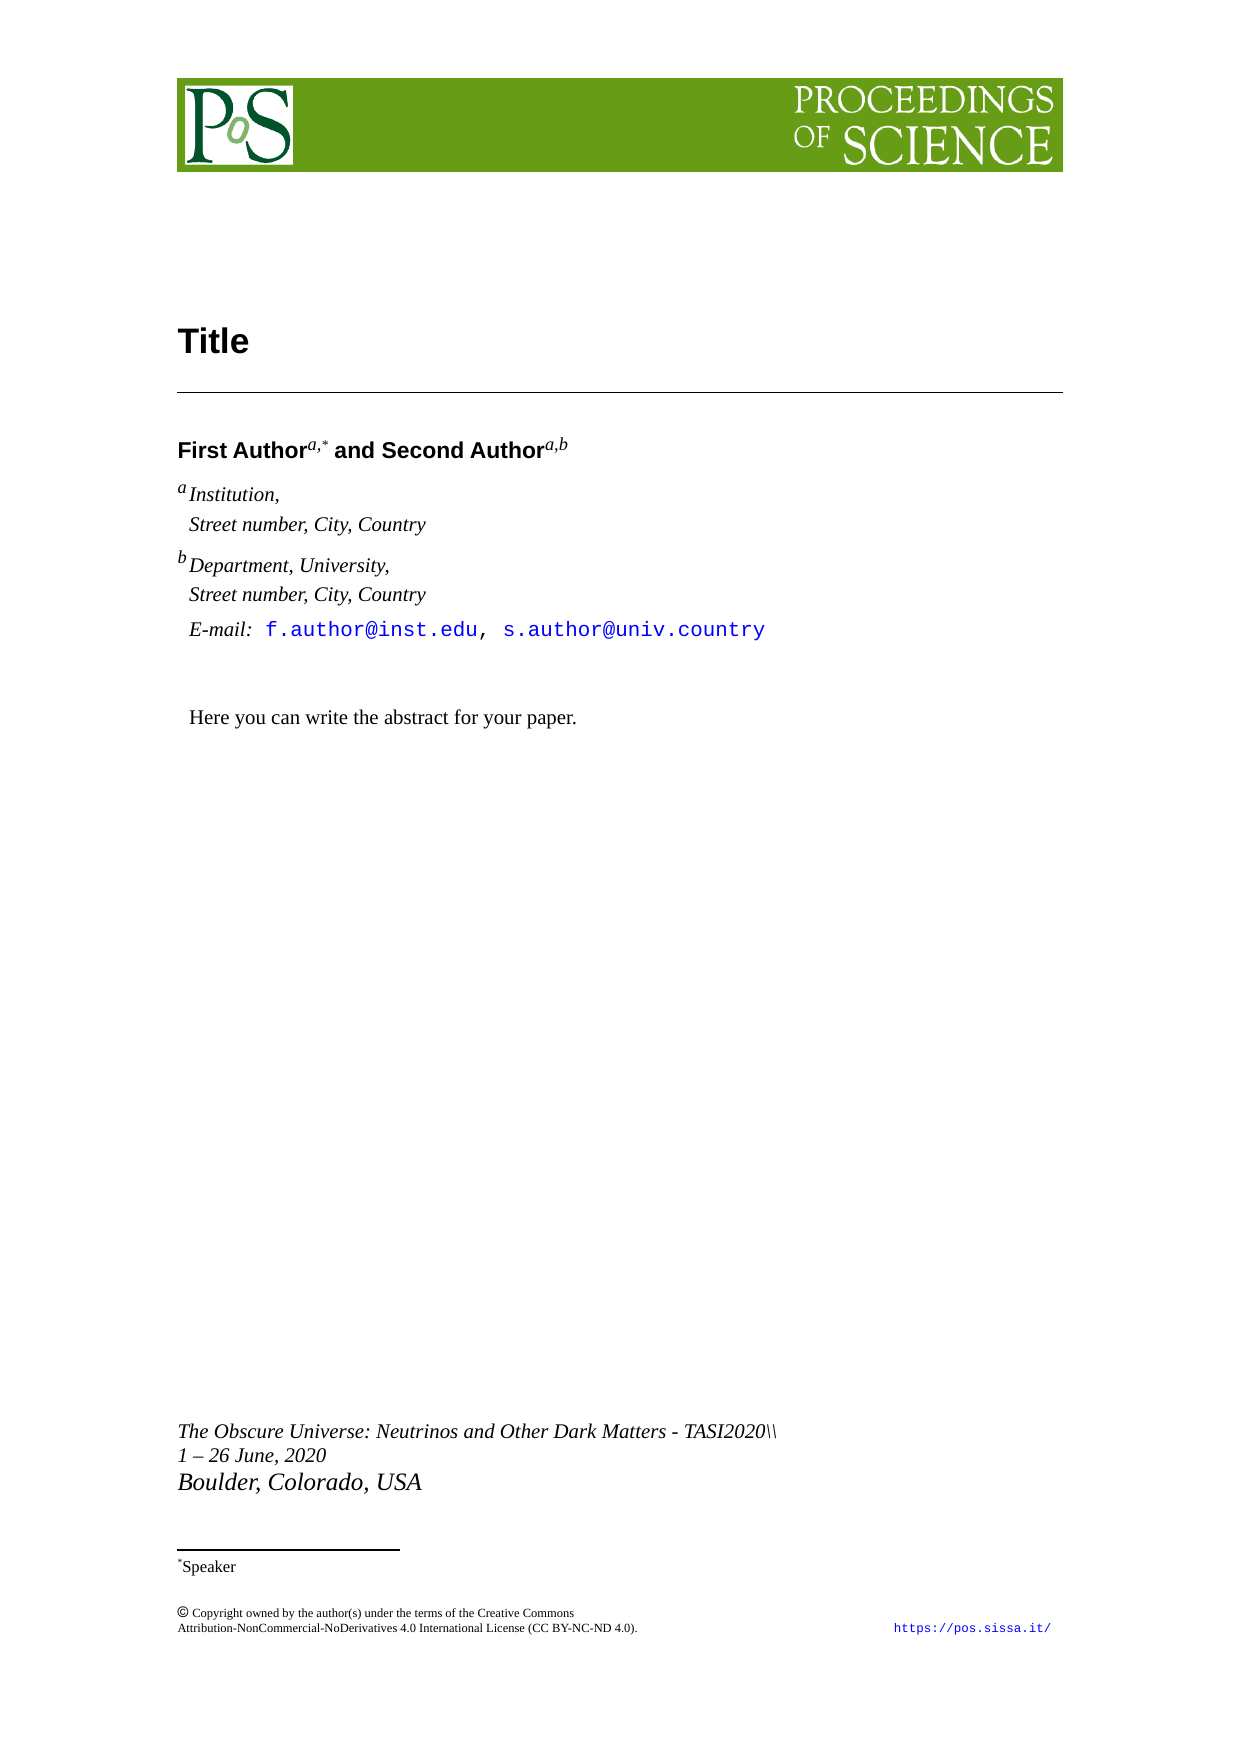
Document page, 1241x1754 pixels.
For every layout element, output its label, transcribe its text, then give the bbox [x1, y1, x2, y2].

text The Obscure Universe: Neutrinos and Other Dark Matters - TASI2020\\ [177, 1419, 1063, 1443]
title Title [177, 321, 1063, 392]
text 1 – 26 June, 2020 Boulder, Colorado, USA [177, 1443, 1063, 1496]
text Speaker [177, 1556, 1063, 1576]
list Institution, Street number, City, Country [177, 476, 1063, 536]
text Here you can write the abstract for your paper. [189, 705, 998, 729]
picture [177, 78, 1064, 172]
text First Authora, and Second Authora,b [177, 433, 1063, 464]
list Department, University, Street number, City, Country [177, 546, 1063, 606]
text E-mail: f.author@inst.edu, s.author@univ.country [189, 617, 1063, 642]
